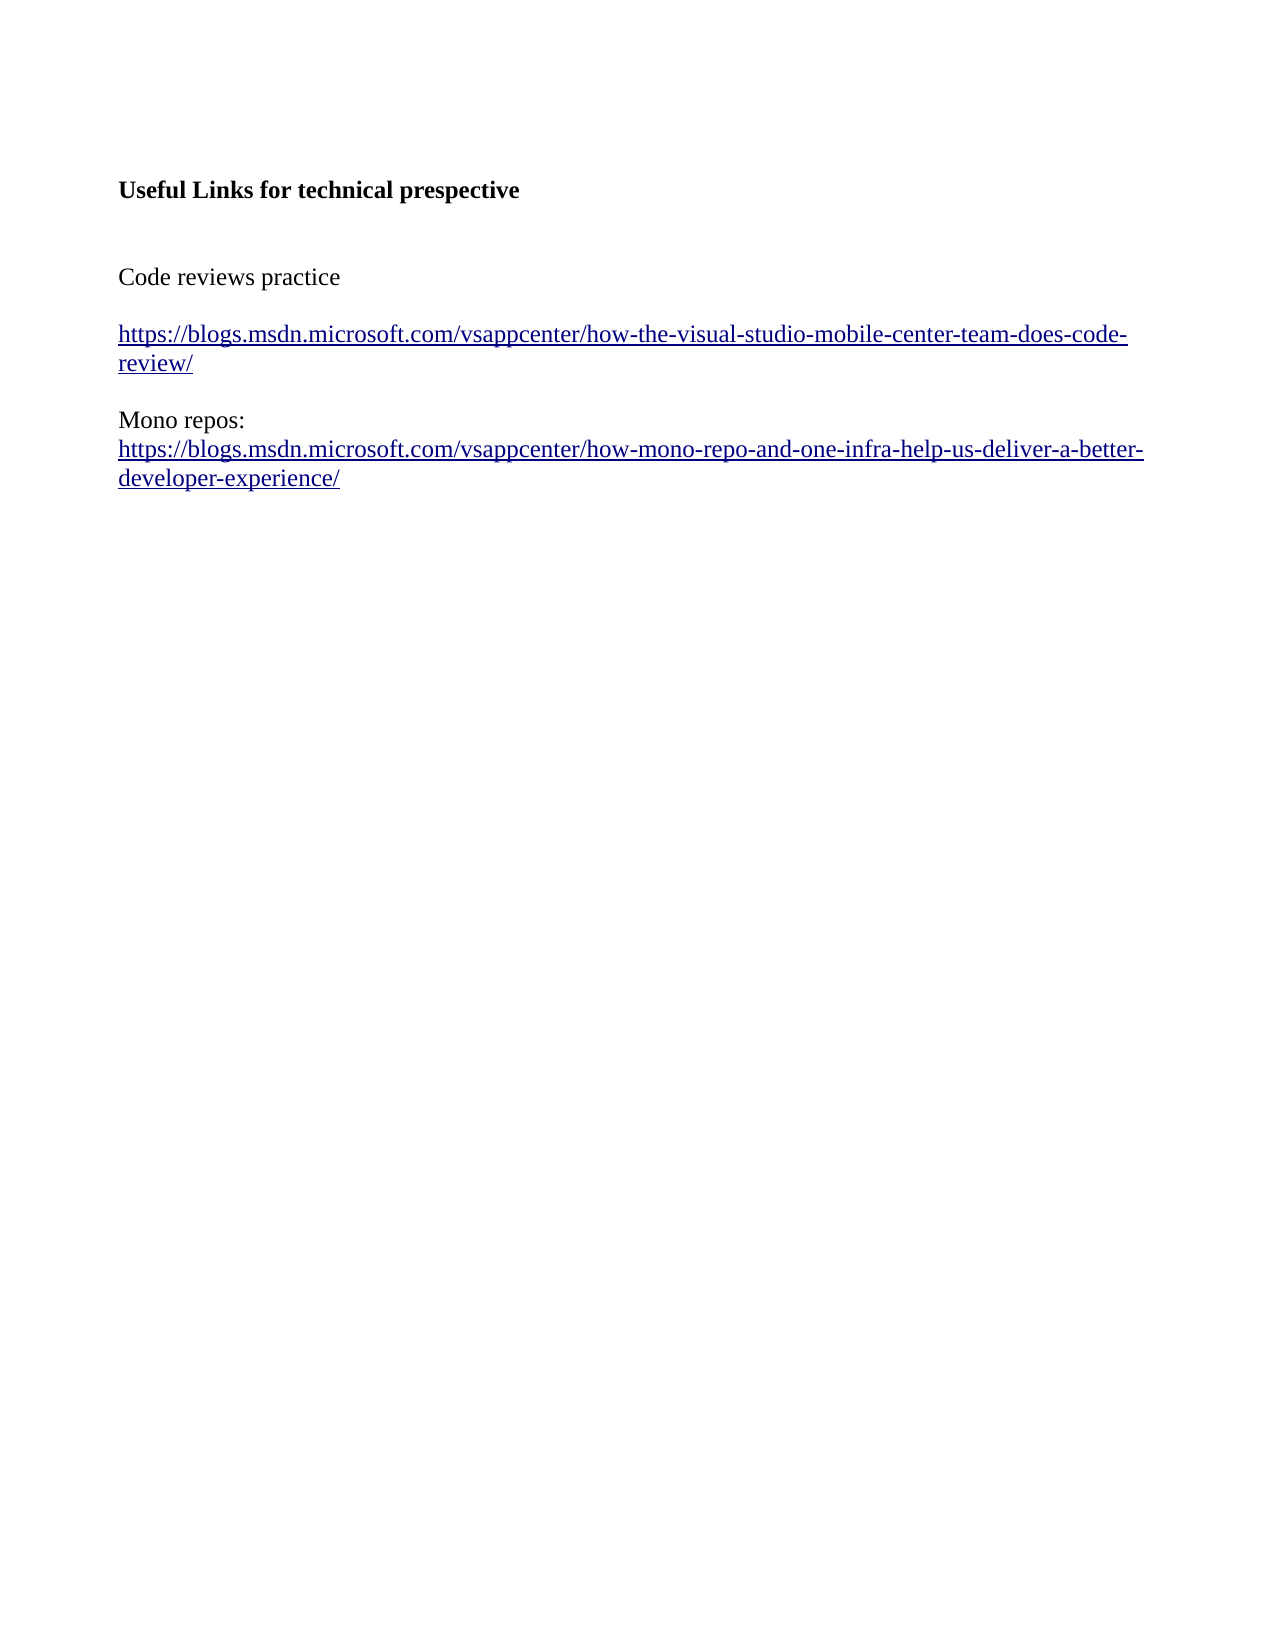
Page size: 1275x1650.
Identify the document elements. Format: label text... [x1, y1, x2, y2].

text Useful Links for technical prespective [118, 176, 1157, 204]
text Code reviews practice [118, 262, 1157, 291]
text https://blogs.msdn.microsoft.com/vsappcenter/how-the-visual-studio-mobile-center-team-does-code-review/ [118, 319, 1157, 377]
text https://blogs.msdn.microsoft.com/vsappcenter/how-mono-repo-and-one-infra-help-us-deliver-a-better-developer-experience/ [118, 434, 1157, 492]
text Mono repos: [118, 406, 1157, 434]
